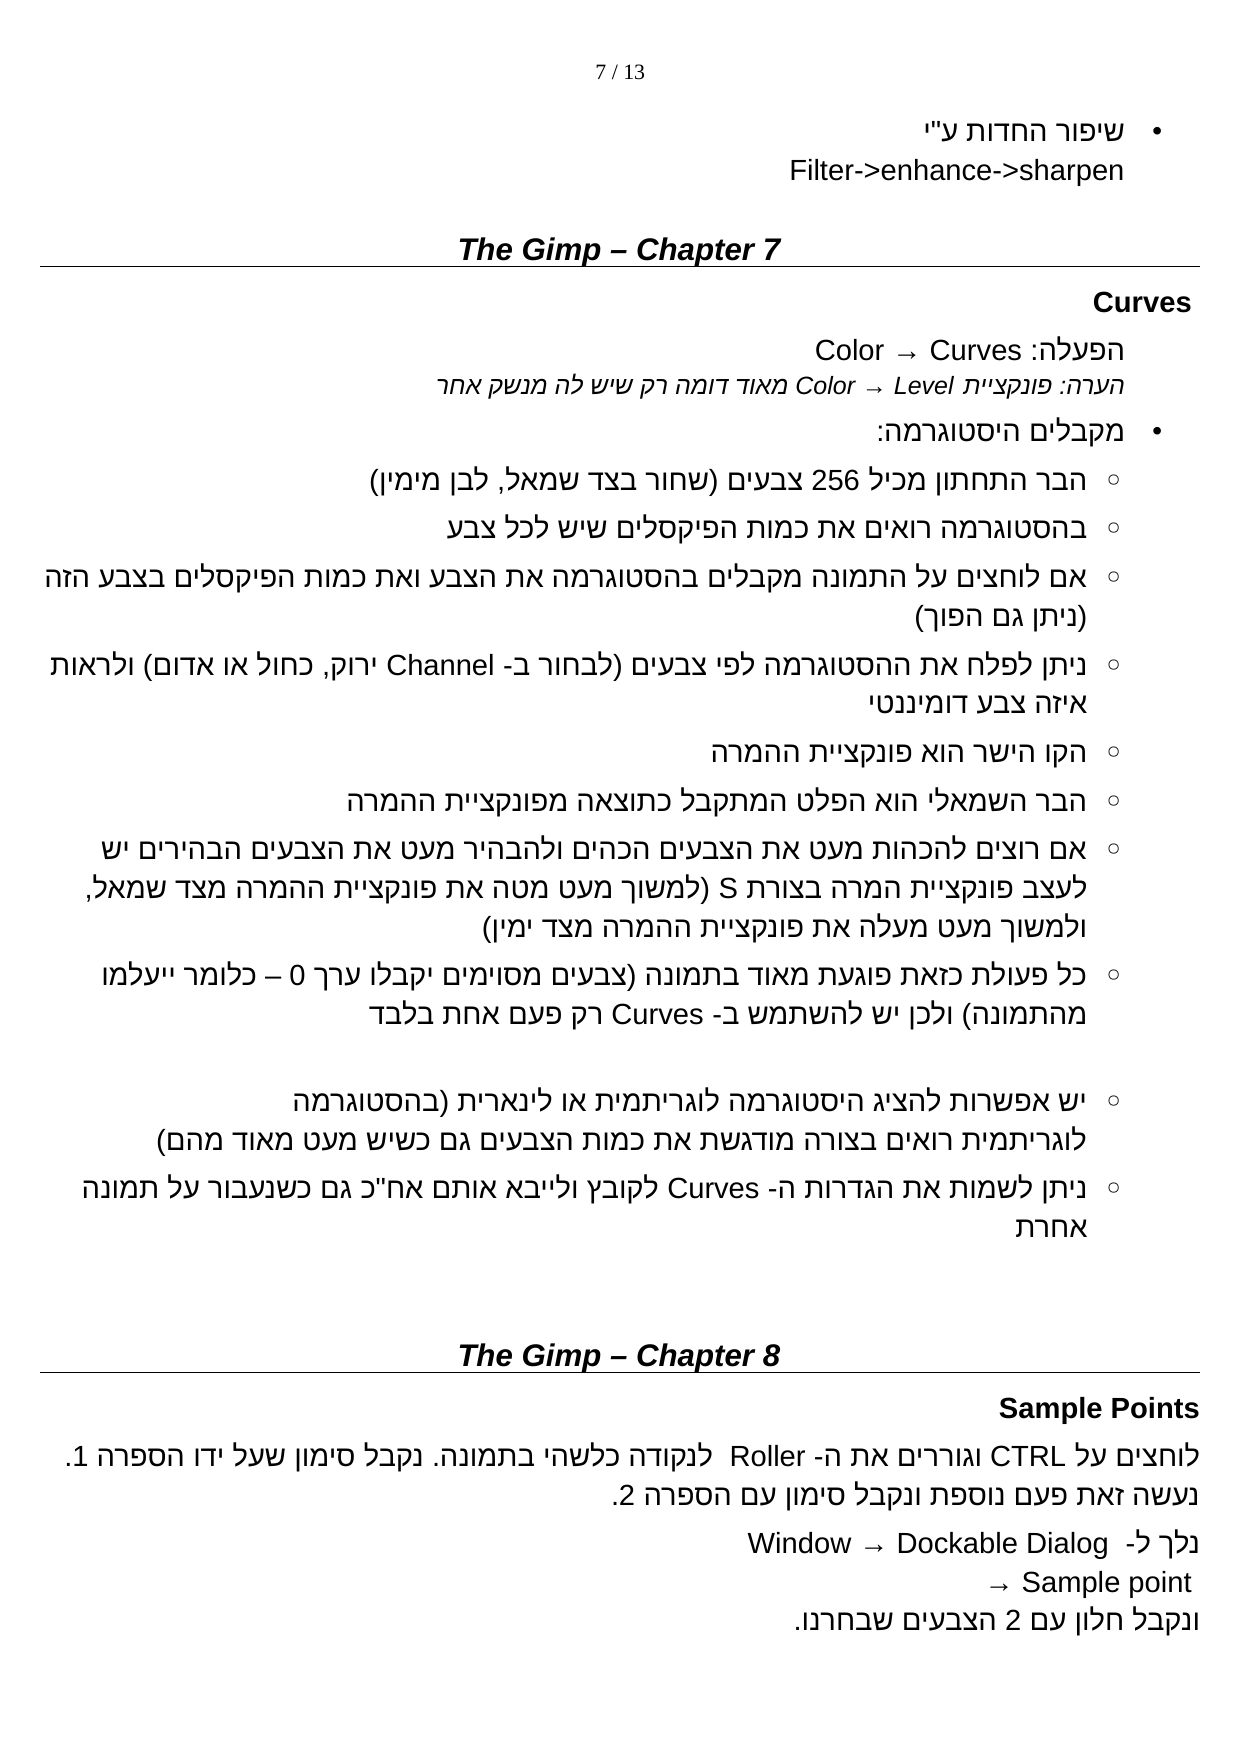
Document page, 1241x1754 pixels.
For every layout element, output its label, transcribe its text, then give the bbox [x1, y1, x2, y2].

list ניתן לשמות את הגדרות ה- Curves לקובץ ולייבא אותם אח"כ גם כשנעבור על תמונה אחרת [40, 1171, 1125, 1243]
text נלך ל- Window → Dockable Dialog Sample point → ונקבל חלון עם 2 הצבעים שבחרנו. [40, 1526, 1200, 1675]
text Sample Points [40, 1391, 1200, 1424]
text לוחצים על CTRL וגוררים את ה- Roller לנקודה כלשהי בתמונה. נקבל סימון שעל ידו הספרה 1. נעשה זאת פעם נוספת ונקבל סימון עם הספרה 2. [40, 1439, 1200, 1511]
list בהסטוגרמה רואים את כמות הפיקסלים שיש לכל צבע [40, 511, 1125, 545]
subtitle The Gimp – Chapter 8 [40, 1337, 1200, 1372]
list הקו הישר הוא פונקציית ההמרה [40, 735, 1125, 768]
list יש אפשרות להציג היסטוגרמה לוגריתמית או לינארית (בהסטוגרמה לוגריתמית רואים בצורה מודגשת את כמות הצבעים גם כשיש מעט מאוד מהם) [40, 1084, 1125, 1156]
text Curves [40, 284, 1200, 318]
list אם רוצים להכהות מעט את הצבעים הכהים ולהבהיר מעט את הצבעים הבהירים יש לעצב פונקציית המרה בצורת S (למשוך מעט מטה את פונקציית ההמרה מצד שמאל, ולמשוך מעט מעלה את פונקציית ההמרה מצד ימין) [40, 832, 1125, 943]
list הבר התחתון מכיל 256 צבעים (שחור בצד שמאל, לבן מימין) [40, 463, 1125, 496]
list מקבלים היסטוגרמה: [40, 414, 1162, 448]
list הבר השמאלי הוא הפלט המתקבל כתוצאה מפונקציית ההמרה [40, 783, 1125, 817]
list ניתן לפלח את ההסטוגרמה לפי צבעים (לבחור ב- Channel ירוק, כחול או אדום) ולראות איזה צבע דומיננטי [40, 647, 1125, 720]
list אם לוחצים על התמונה מקבלים בהסטוגרמה את הצבע ואת כמות הפיקסלים בצבע הזה (ניתן גם הפוך) [40, 560, 1125, 632]
list שיפור החדות ע"י Filter->enhance->sharpen [40, 114, 1162, 186]
list הפעלה: Color → Curves הערה: פונקציית Color → Level מאוד דומה רק שיש לה מנשק אחר [40, 333, 1162, 400]
subtitle The Gimp – Chapter 7 [40, 231, 1200, 266]
list כל פעולת כזאת פוגעת מאוד בתמונה (צבעים מסוימים יקבלו ערך 0 – כלומר ייעלמו מהתמונה) ולכן יש להשתמש ב- Curves רק פעם אחת בלבד [40, 958, 1125, 1069]
